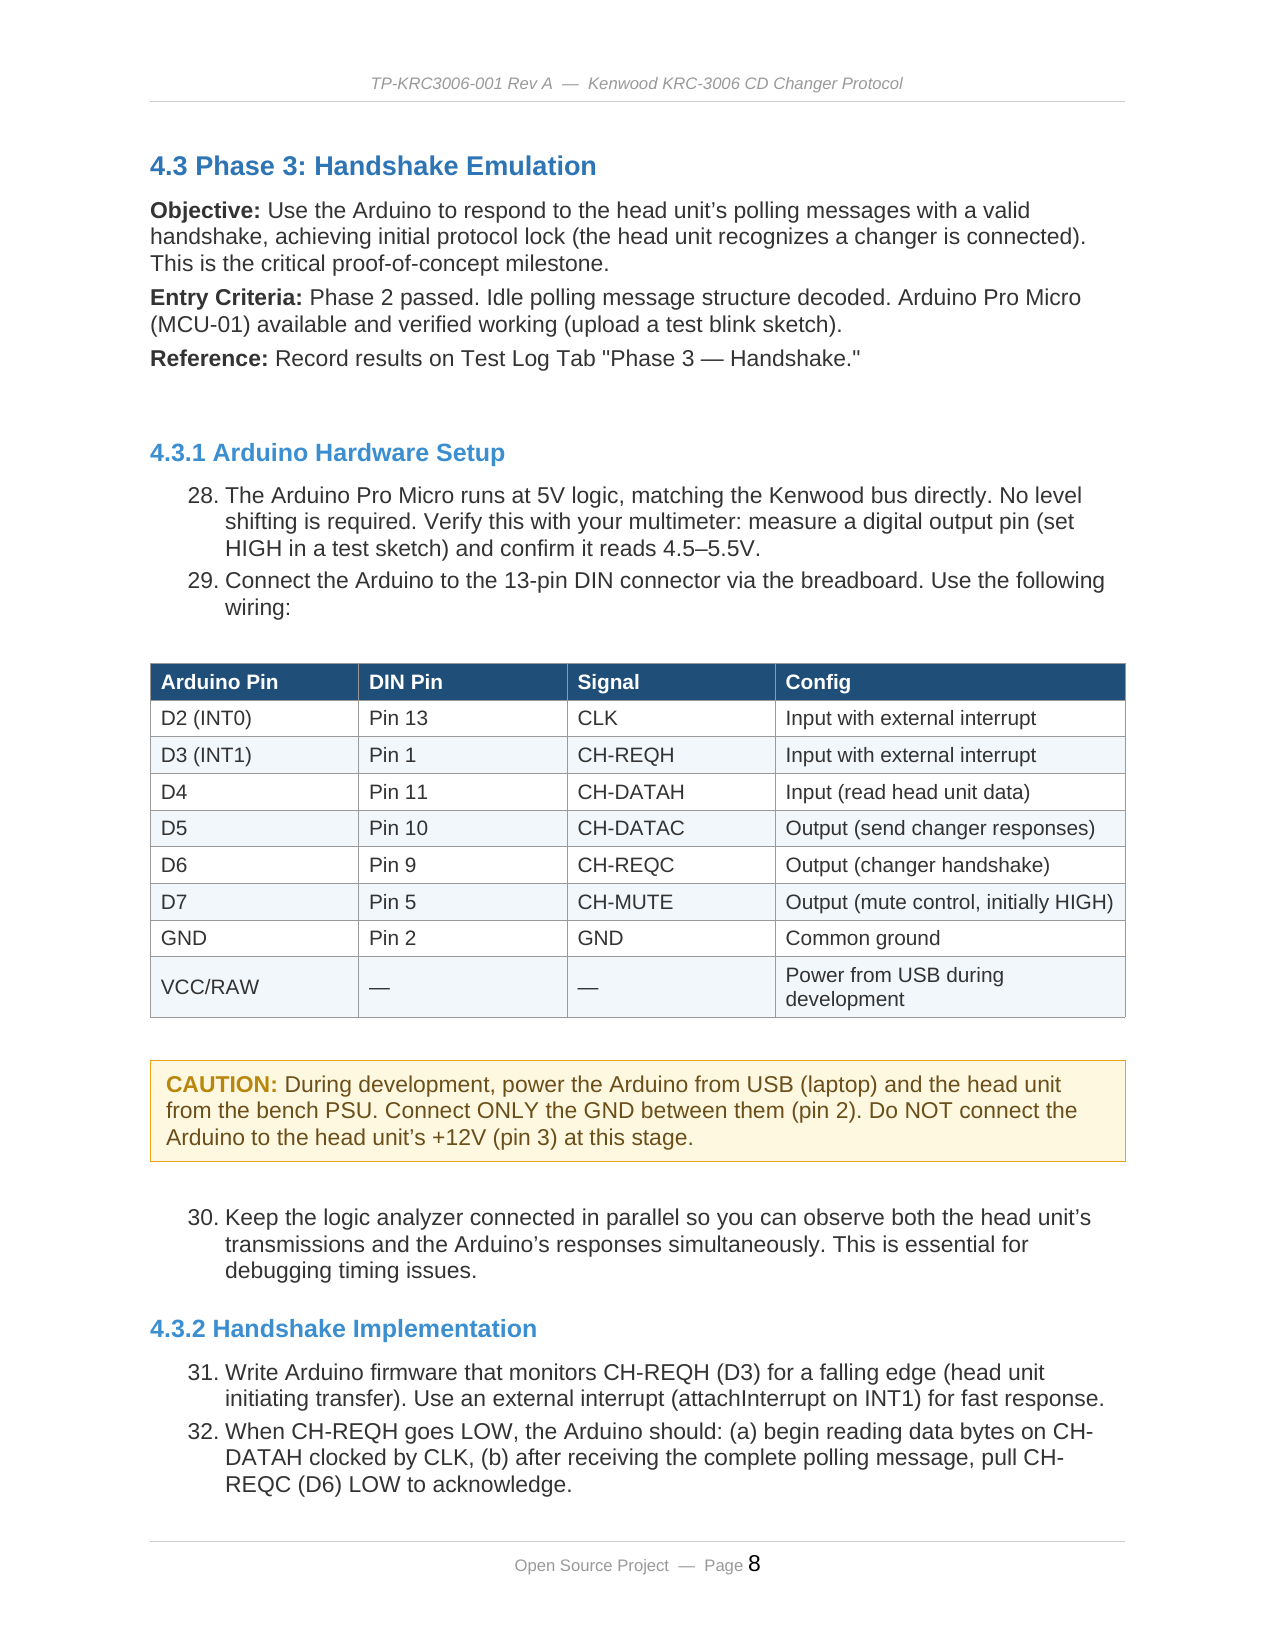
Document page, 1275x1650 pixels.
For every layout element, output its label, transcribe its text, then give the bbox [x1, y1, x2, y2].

list Keep the logic analyzer connected in parallel so you can observe both the head unit’s transmissions and the Arduino’s responses simultaneously. This is essential for debugging timing issues. [187, 1204, 1125, 1283]
table_cell Pin 5 [359, 884, 567, 920]
subtitle 4.3 Phase 3: Handshake Emulation [150, 150, 1125, 181]
text Entry Criteria: Phase 2 passed. Idle polling message structure decoded. Arduino Pro Micro (MCU-01) available and verified working (upload a test blink sketch). [150, 284, 1125, 337]
table_cell CH-REQC [568, 847, 775, 883]
text Reference: Record results on Test Log Tab "Phase 3 — Handshake." [150, 345, 1125, 372]
table_header Signal [568, 664, 775, 700]
table_cell Input (read head unit data) [776, 774, 1125, 810]
table_cell D2 (INT0) [151, 701, 358, 736]
table_cell Pin 10 [359, 811, 567, 846]
table_cell Common ground [776, 921, 1125, 956]
table_cell Output (send changer responses) [776, 811, 1125, 846]
table_cell Input with external interrupt [776, 737, 1125, 773]
list The Arduino Pro Micro runs at 5V logic, matching the Kenwood bus directly. No level shifting is required. Verify this with your multimeter: measure a digital output pin (set HIGH in a test sketch) and confirm it reads 4.5–5.5V. [187, 482, 1125, 561]
table_cell Pin 11 [359, 774, 567, 810]
table_cell D7 [151, 884, 358, 920]
list Connect the Arduino to the 13-pin DIN connector via the breadboard. Use the following wiring: [187, 567, 1125, 620]
table_header DIN Pin [359, 664, 567, 700]
table_cell VCC/RAW [151, 957, 358, 1017]
table_header Config [776, 664, 1125, 700]
table_cell D6 [151, 847, 358, 883]
table_cell CLK [568, 701, 775, 736]
table_cell Input with external interrupt [776, 701, 1125, 736]
table_cell D3 (INT1) [151, 737, 358, 773]
table_cell GND [151, 921, 358, 956]
table_cell Output (mute control, initially HIGH) [776, 884, 1125, 920]
list When CH-REQH goes LOW, the Arduino should: (a) begin reading data bytes on CH-DATAH clocked by CLK, (b) after receiving the complete polling message, pull CH-REQC (D6) LOW to acknowledge. [187, 1418, 1125, 1497]
table_header Arduino Pin [151, 664, 358, 700]
table_cell Output (changer handshake) [776, 847, 1125, 883]
table_cell D4 [151, 774, 358, 810]
text Objective: Use the Arduino to respond to the head unit’s polling messages with a valid handshake, achieving initial protocol lock (the head unit recognizes a changer is connected). This is the critical proof-of-concept milestone. [150, 197, 1125, 276]
list Write Arduino firmware that monitors CH-REQH (D3) for a falling edge (head unit initiating transfer). Use an external interrupt (attachInterrupt on INT1) for fast response. [187, 1359, 1125, 1412]
table_cell CH-DATAH [568, 774, 775, 810]
table_cell GND [568, 921, 775, 956]
subtitle 4.3.2 Handshake Implementation [150, 1314, 1125, 1343]
table_cell — [568, 957, 775, 1017]
table_cell — [359, 957, 567, 1017]
subtitle 4.3.1 Arduino Hardware Setup [150, 438, 1125, 466]
table_cell Pin 13 [359, 701, 567, 736]
table_cell CH-REQH [568, 737, 775, 773]
table_cell Pin 1 [359, 737, 567, 773]
table_cell D5 [151, 811, 358, 846]
table_header CAUTION: During development, power the Arduino from USB (laptop) and the head unit from the bench PSU. Connect ONLY the GND between them (pin 2). Do NOT connect the Arduino to the head unit’s +12V (pin 3) at this stage. [151, 1061, 1125, 1161]
table_cell Pin 9 [359, 847, 567, 883]
table_cell CH-DATAC [568, 811, 775, 846]
table_cell CH-MUTE [568, 884, 775, 920]
table_cell Pin 2 [359, 921, 567, 956]
table_cell Power from USB during development [776, 957, 1125, 1017]
